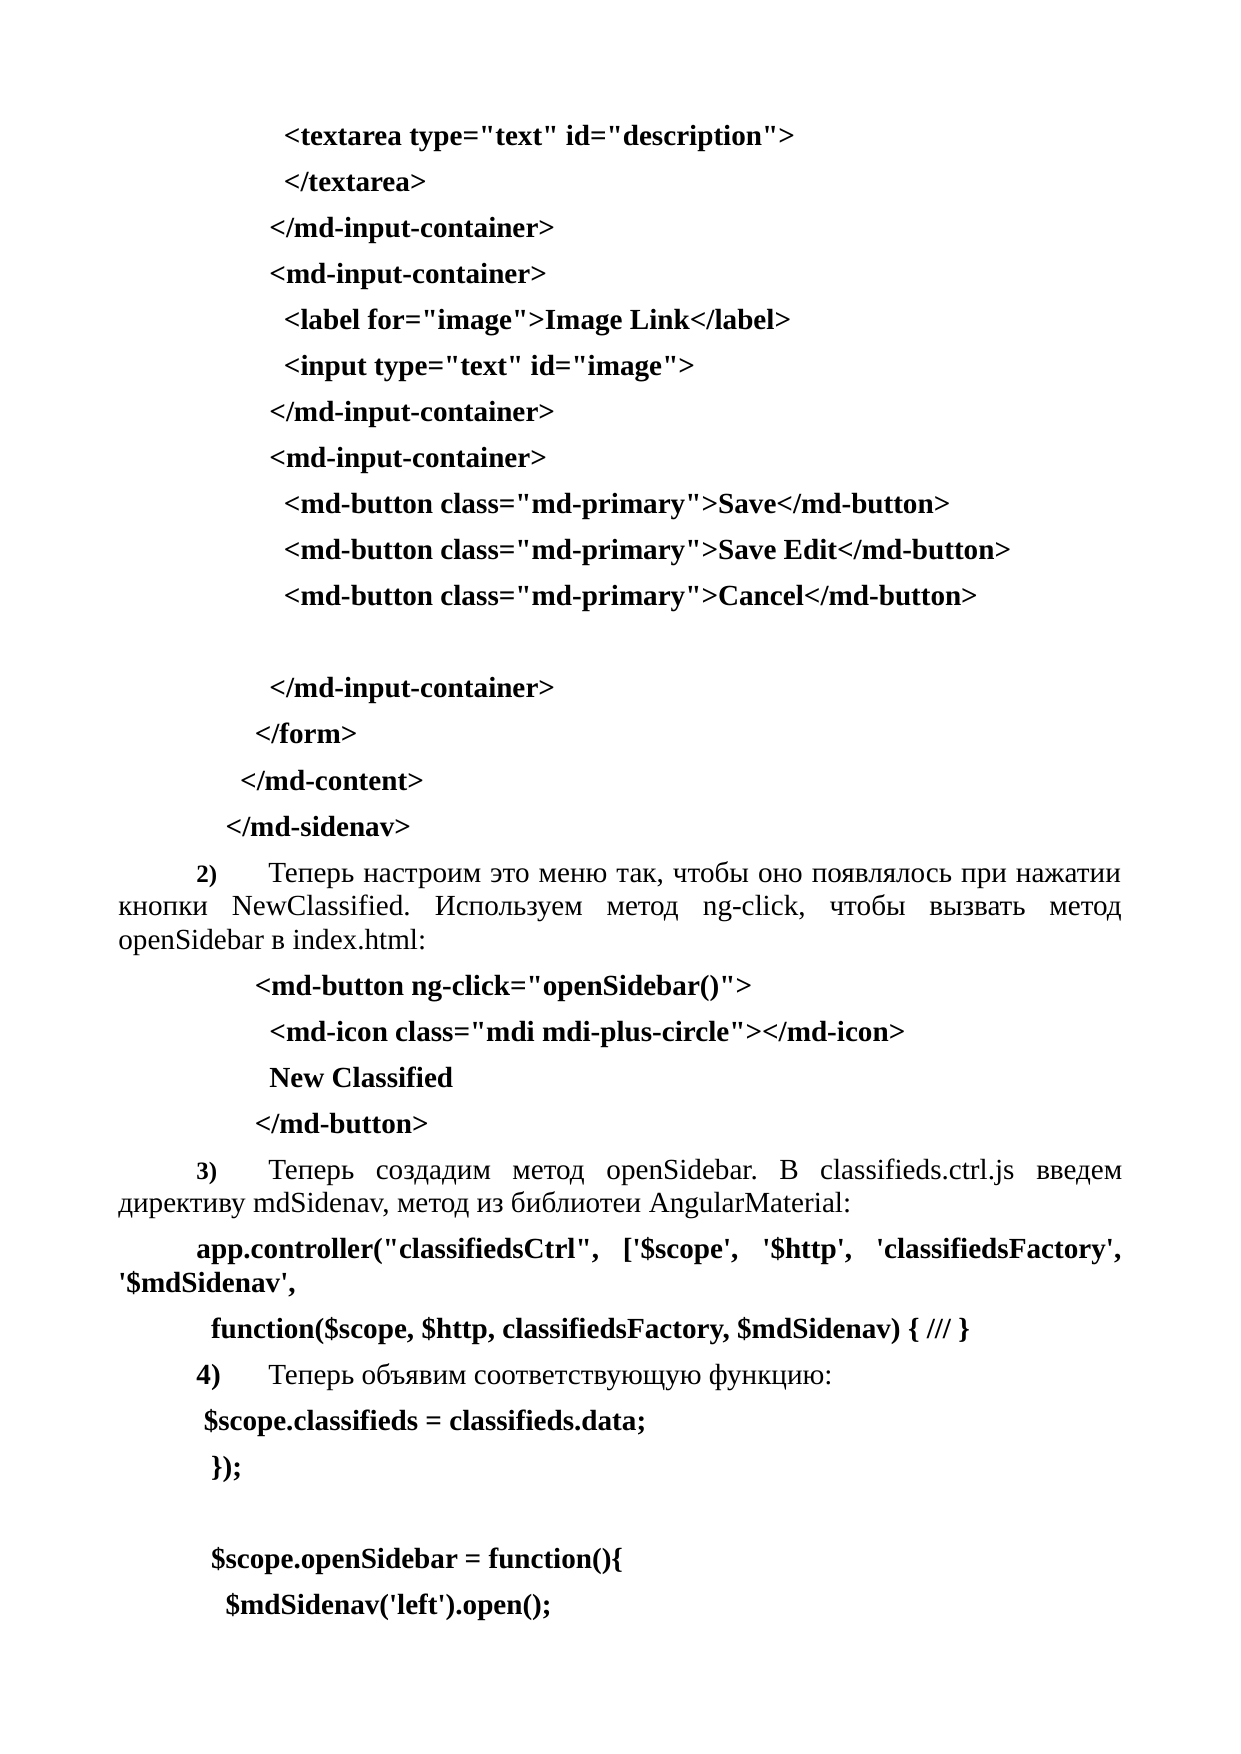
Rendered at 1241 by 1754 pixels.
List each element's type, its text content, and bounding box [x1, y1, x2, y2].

text <md-button class="md-primary">Cancel</md-button> [118, 578, 1122, 612]
text <md-input-container> [118, 440, 1122, 474]
text app.controller("classifiedsCtrl", ['$scope', '$http', 'classifiedsFactory', '$mdSidenav', [118, 1232, 1122, 1299]
text $scope.classifieds = classifieds.data; [118, 1403, 1122, 1437]
text <md-button ng-click="openSidebar()"> [118, 968, 1122, 1001]
text }); [118, 1449, 1122, 1483]
text function($scope, $http, classifiedsFactory, $mdSidenav) { /// } [118, 1311, 1122, 1345]
text $mdSidenav('left').open(); [118, 1587, 1122, 1621]
text <md-input-container> [118, 256, 1122, 290]
text <md-button class="md-primary">Save</md-button> [118, 486, 1122, 520]
text <input type="text" id="image"> [118, 348, 1122, 382]
list Теперь создадим метод openSidebar. В classifieds.ctrl.js введем директиву mdSidenav, метод из библиотеи AngularMaterial: [118, 1152, 1122, 1219]
text </textarea> [118, 164, 1122, 198]
text <md-button class="md-primary">Save Edit</md-button> [118, 532, 1122, 566]
text <md-icon class="mdi mdi-plus-circle"></md-icon> [118, 1014, 1122, 1047]
text <label for="image">Image Link</label> [118, 302, 1122, 336]
text </md-content> [118, 763, 1122, 796]
text </form> [118, 717, 1122, 750]
list Теперь настроим это меню так, чтобы оно появлялось при нажатии кнопки NewClassified. Используем метод ng-click, чтобы вызвать метод openSidebar в index.html: [118, 855, 1122, 955]
text </md-button> [118, 1106, 1122, 1139]
text $scope.openSidebar = function(){ [118, 1541, 1122, 1575]
text </md-input-container> [118, 210, 1122, 244]
text </md-sidenav> [118, 809, 1122, 842]
list Теперь объявим соответствующую функцию: [118, 1357, 1122, 1391]
text <textarea type="text" id="description"> [118, 118, 1122, 152]
text </md-input-container> [118, 394, 1122, 428]
text New Classified [118, 1060, 1122, 1093]
text </md-input-container> [118, 671, 1122, 704]
